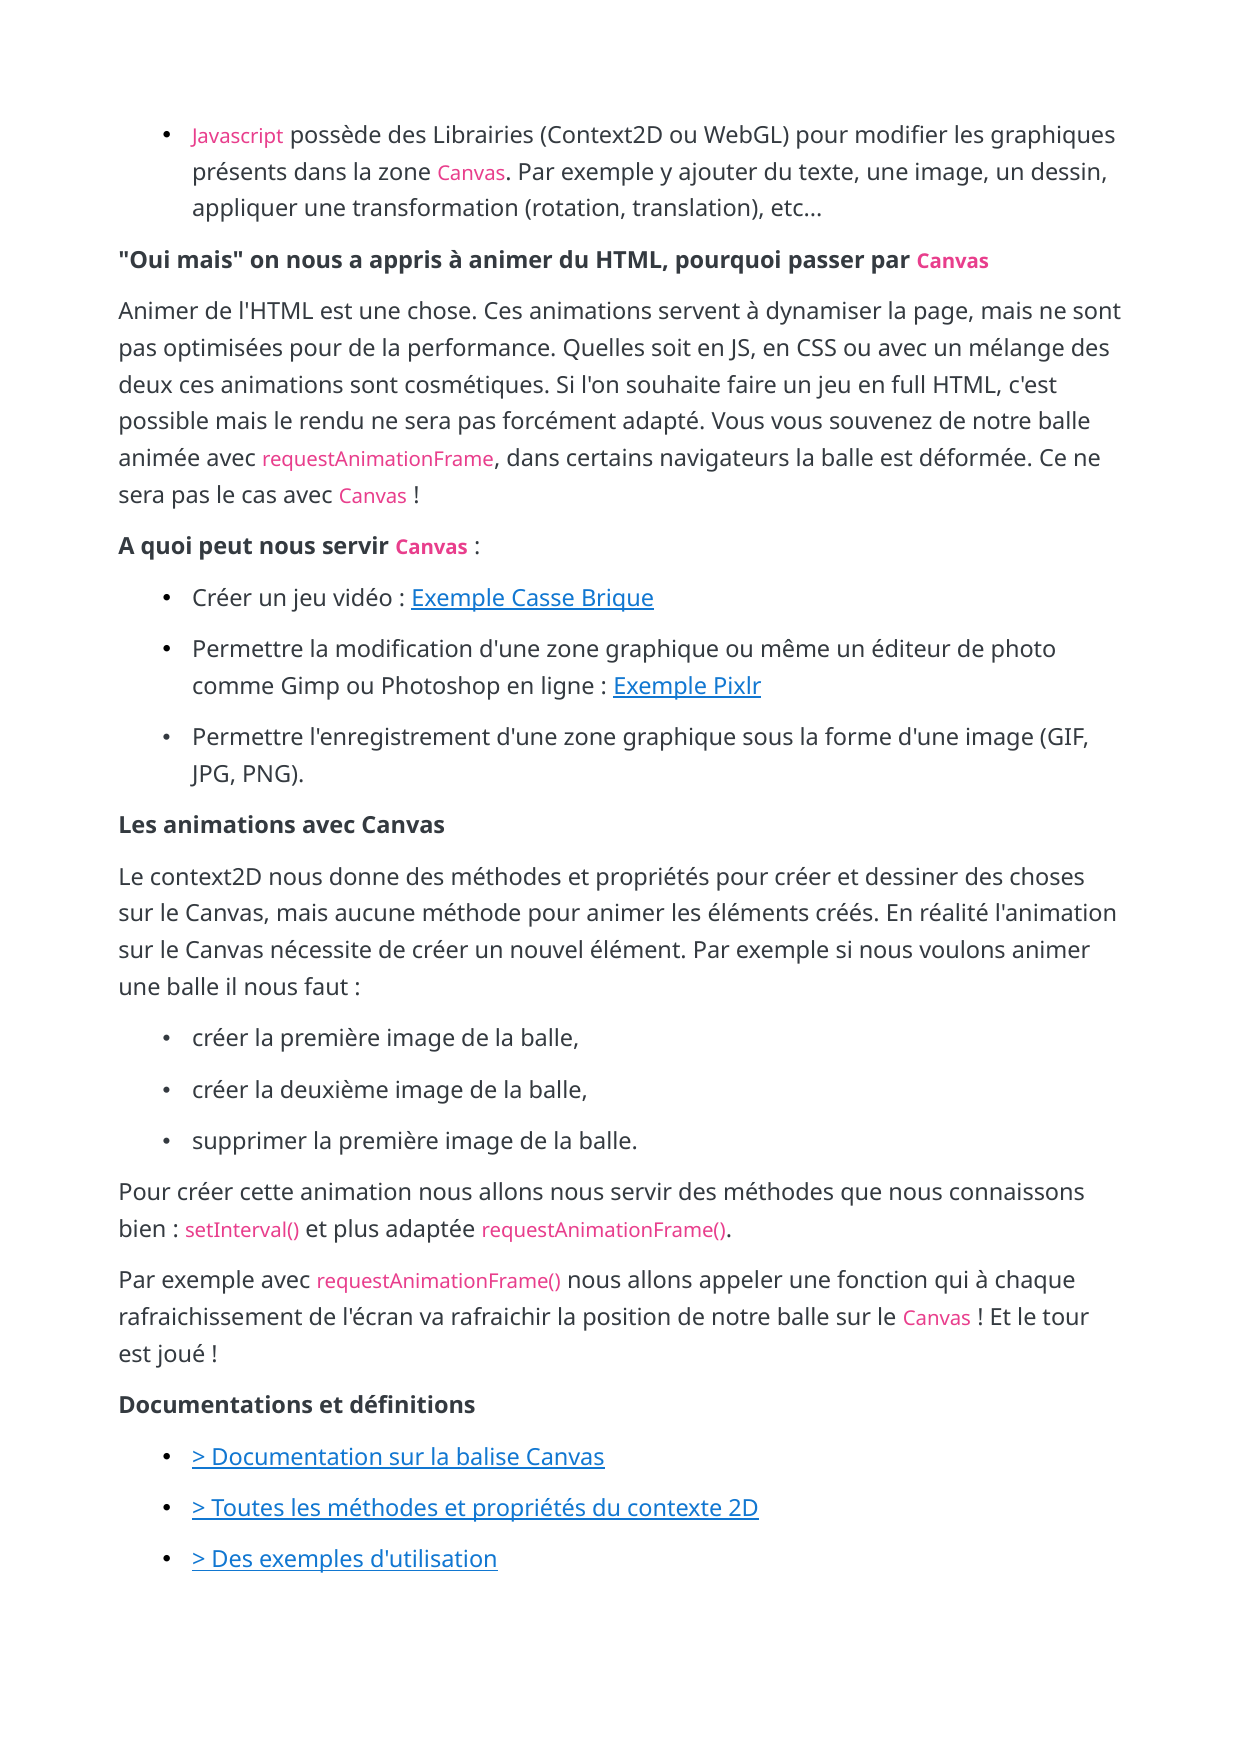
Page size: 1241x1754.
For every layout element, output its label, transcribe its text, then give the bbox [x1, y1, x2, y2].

text Par exemple avec requestAnimationFrame() nous allons appeler une fonction qui à chaque rafraichissement de l'écran va rafraichir la position de notre balle sur le Canvas ! Et le tour est joué ! [118, 1264, 1122, 1369]
list > Documentation sur la balise Canvas [162, 1440, 1122, 1472]
list > Des exemples d'utilisation [162, 1543, 1122, 1575]
list créer la première image de la balle, [162, 1022, 1122, 1053]
text Pour créer cette animation nous allons nous servir des méthodes que nous connaissons bien : setInterval() et plus adaptée requestAnimationFrame(). [118, 1176, 1122, 1244]
list supprimer la première image de la balle. [162, 1124, 1122, 1156]
text Le context2D nous donne des méthodes et propriétés pour créer et dessiner des choses sur le Canvas, mais aucune méthode pour animer les éléments créés. En réalité l'animation sur le Canvas nécessite de créer un nouvel élément. Par exemple si nous voulons animer une balle il nous faut : [118, 860, 1122, 1002]
text Documentations et définitions [118, 1389, 1122, 1421]
list Javascript possède des Librairies (Context2D ou WebGL) pour modifier les graphiques présents dans la zone Canvas. Par exemple y ajouter du texte, une image, un dessin, appliquer une transformation (rotation, translation), etc... [162, 118, 1122, 224]
text Les animations avec Canvas [118, 808, 1122, 841]
text A quoi peut nous servir Canvas : [118, 529, 1122, 562]
list Permettre l'enregistrement d'une zone graphique sous la forme d'une image (GIF, JPG, PNG). [162, 720, 1122, 789]
list > Toutes les méthodes et propriétés du contexte 2D [162, 1491, 1122, 1523]
list Créer un jeu vidéo : Exemple Casse Brique [162, 581, 1122, 613]
list créer la deuxième image de la balle, [162, 1073, 1122, 1105]
list Permettre la modification d'une zone graphique ou même un éditeur de photo comme Gimp ou Photoshop en ligne : Exemple Pixlr [162, 632, 1122, 701]
text "Oui mais" on nous a appris à animer du HTML, pourquoi passer par Canvas [118, 243, 1122, 275]
text Animer de l'HTML est une chose. Ces animations servent à dynamiser la page, mais ne sont pas optimisées pour de la performance. Quelles soit en JS, en CSS ou avec un mélange des deux ces animations sont cosmétiques. Si l'on souhaite faire un jeu en full HTML, c'est possible mais le rendu ne sera pas forcément adapté. Vous vous souvenez de notre balle animée avec requestAnimationFrame, dans certains navigateurs la balle est déformée. Ce ne sera pas le cas avec Canvas ! [118, 294, 1122, 510]
